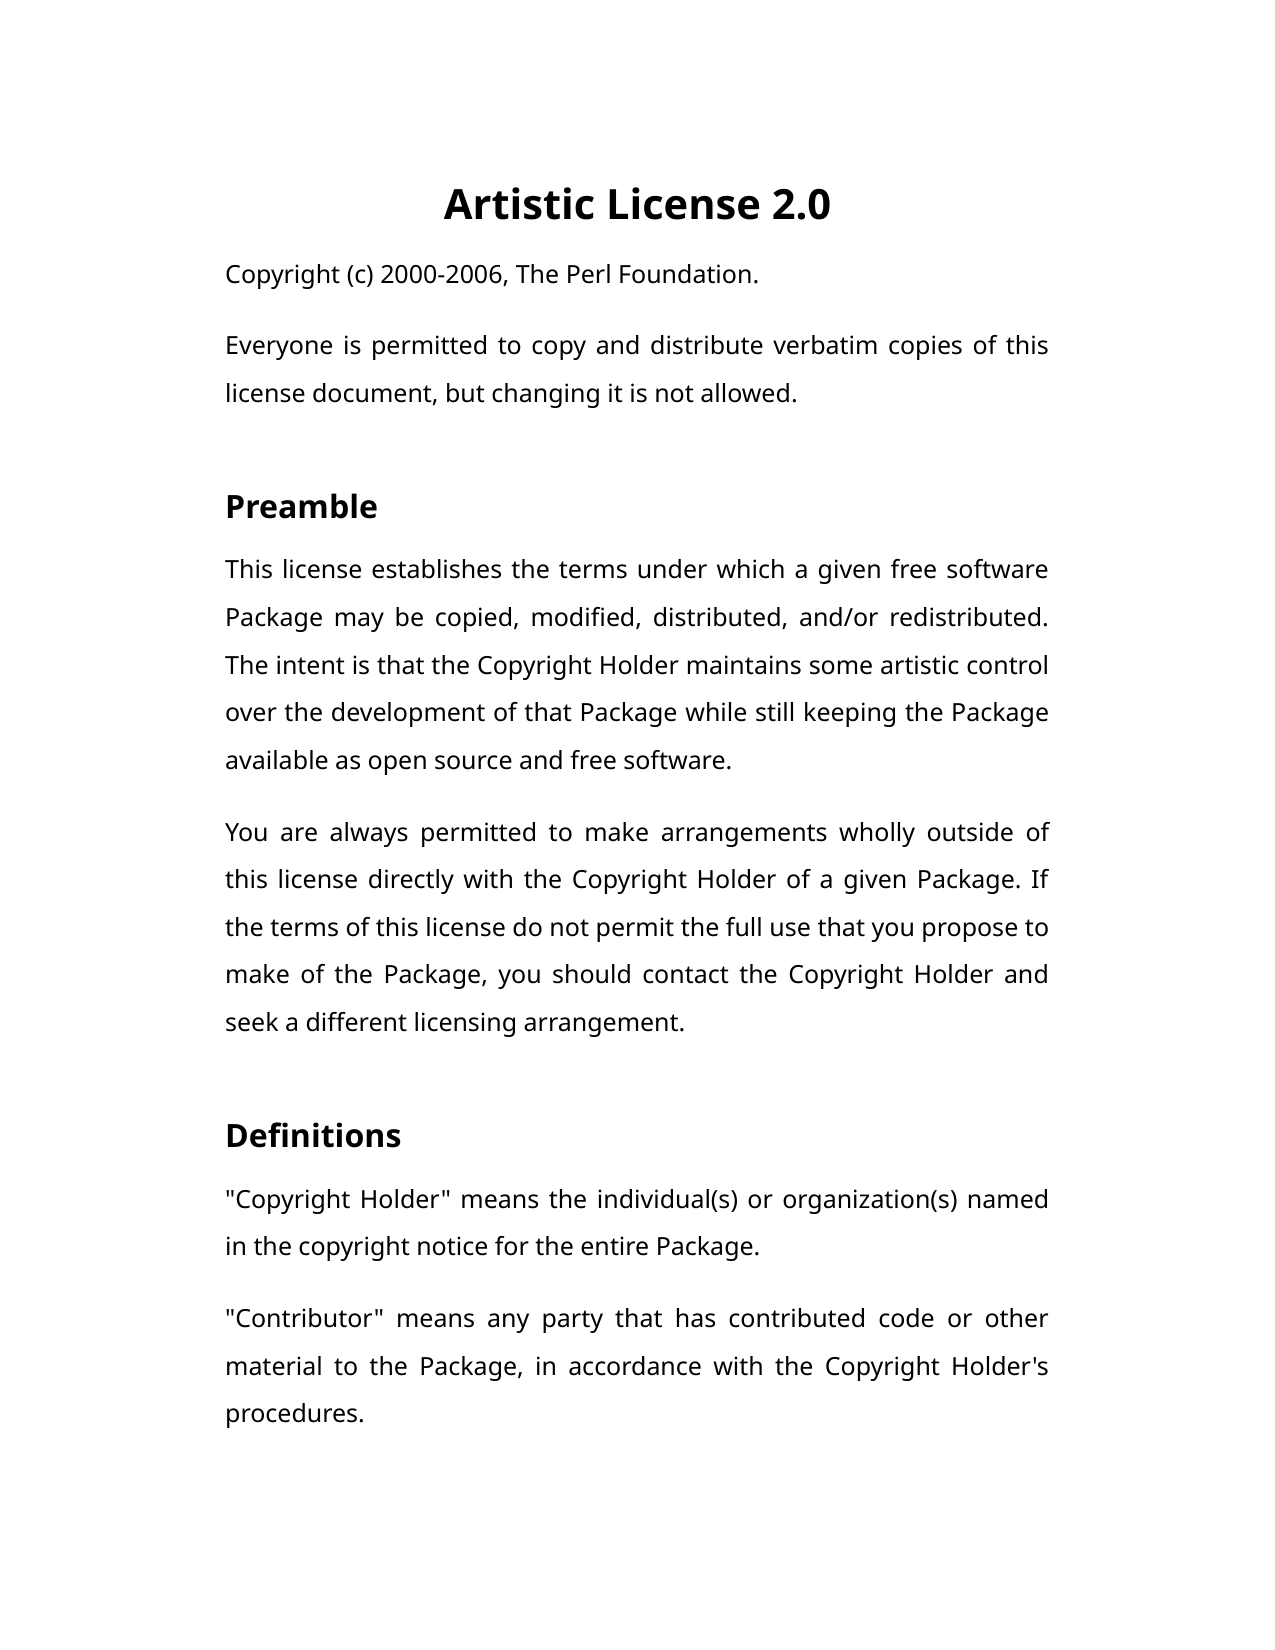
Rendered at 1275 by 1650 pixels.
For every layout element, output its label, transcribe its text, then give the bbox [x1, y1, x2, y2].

subtitle Definitions [225, 1114, 1050, 1157]
text Everyone is permitted to copy and distribute verbatim copies of this license document, but changing it is not allowed. [225, 328, 1050, 409]
text You are always permitted to make arrangements wholly outside of this license directly with the Copyright Holder of a given Package. If the terms of this license do not permit the full use that you propose to make of the Package, you should contact the Copyright Holder and seek a different licensing arrangement. [225, 814, 1050, 1039]
text "Contributor" means any party that has contributed code or other material to the Package, in accordance with the Copyright Holder's procedures. [225, 1301, 1050, 1430]
text This license establishes the terms under which a given free software Package may be copied, modified, distributed, and/or redistributed. The intent is that the Copyright Holder maintains some artistic control over the development of that Package while still keeping the Package available as open source and free software. [225, 552, 1050, 777]
text "Copyright Holder" means the individual(s) or organization(s) named in the copyright notice for the entire Package. [225, 1181, 1050, 1263]
subtitle Preamble [225, 484, 1050, 528]
title Artistic License 2.0 [225, 175, 1050, 232]
text Copyright (c) 2000-2006, The Perl Foundation. [225, 256, 1050, 290]
